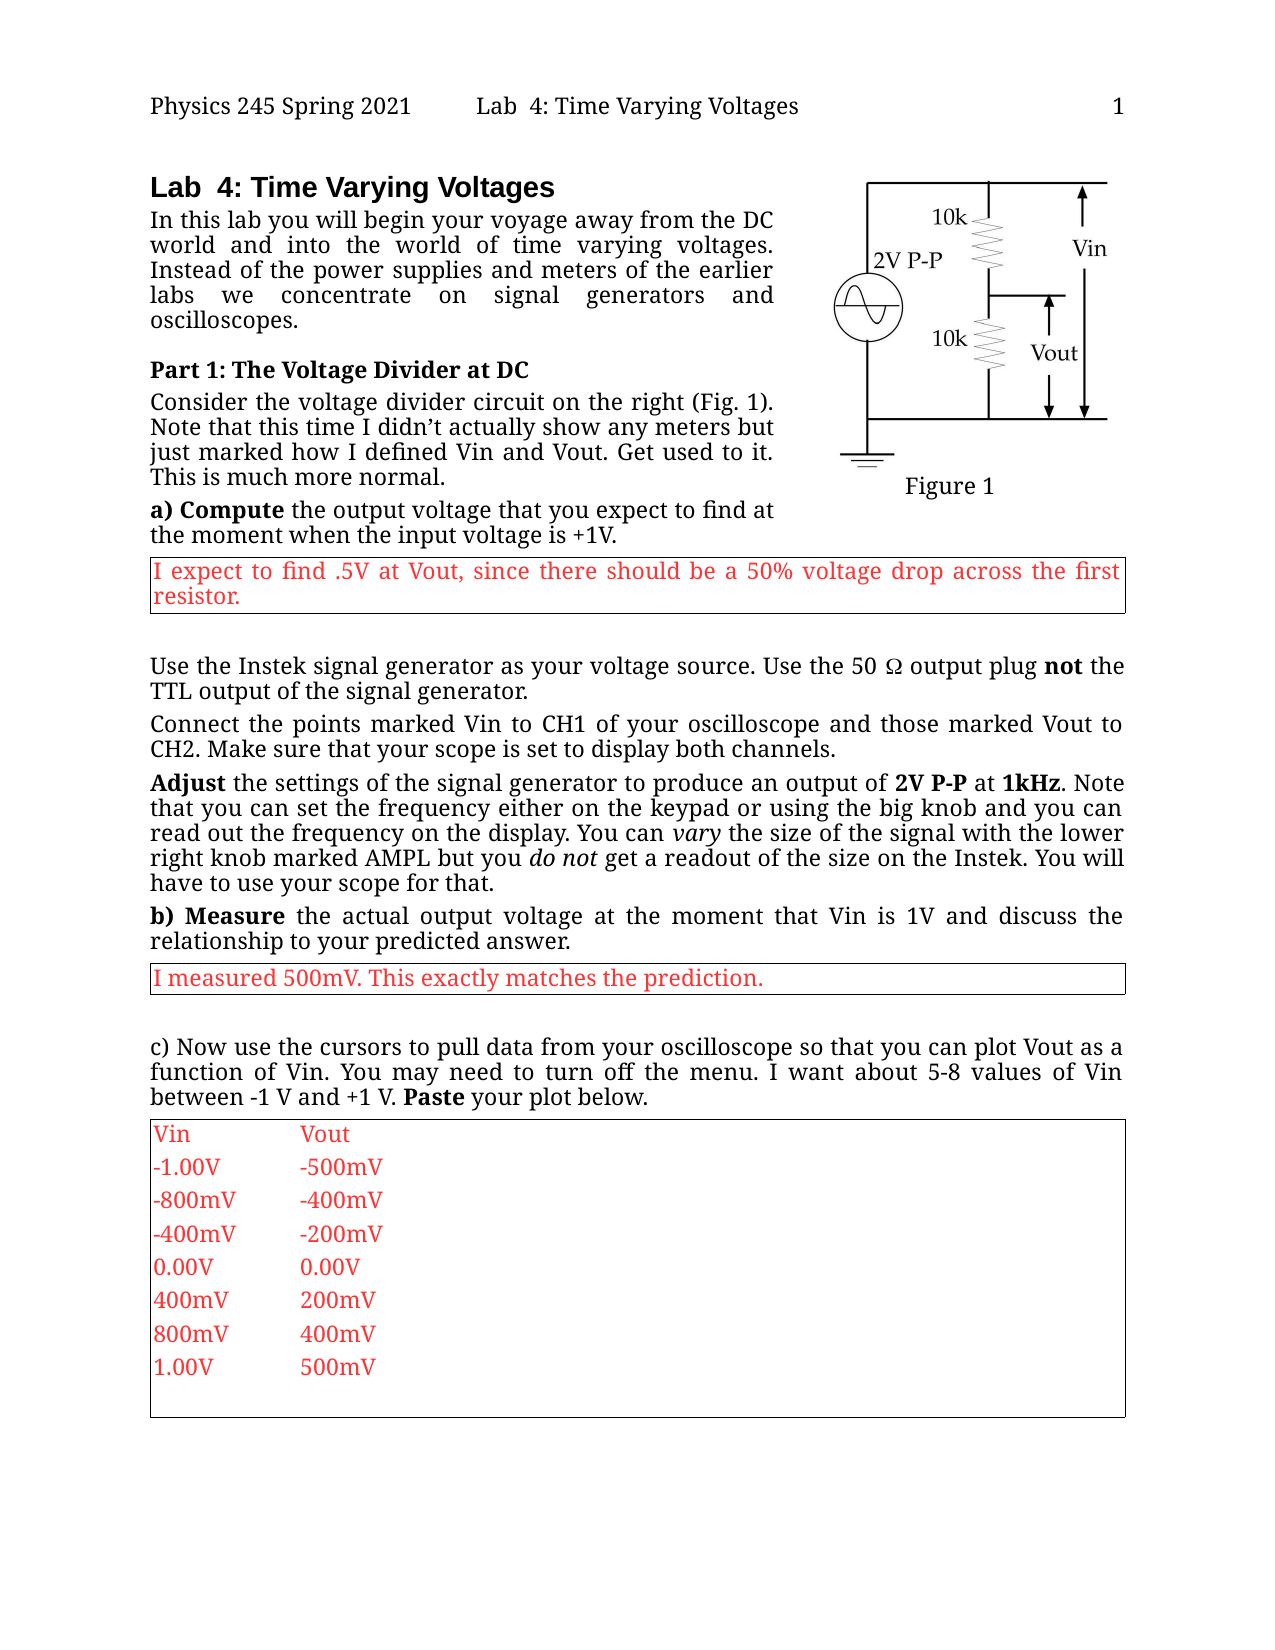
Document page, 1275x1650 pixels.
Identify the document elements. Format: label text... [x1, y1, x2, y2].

text Consider the voltage divider circuit on the right (Fig. 1). Note that this time I didn’t actually show any meters but just marked how I defined Vin and Vout. Get used to it. This is much more normal. [150, 390, 775, 490]
subtitle Lab 4: Time Varying Voltages [150, 177, 775, 202]
text Use the Instek signal generator as your voltage source. Use the 50 Ω output plug not the TTL output of the signal generator. [150, 654, 1125, 704]
picture [825, 172, 1125, 475]
text Figure 1 [775, 172, 1125, 499]
text I measured 500mV. This exactly matches the prediction. [151, 964, 1125, 994]
text -800mV -400mV [151, 1186, 1125, 1214]
subtitle Part 1: The Voltage Divider at DC [150, 359, 775, 384]
text 800mV 400mV [151, 1319, 1125, 1347]
text Adjust the settings of the signal generator to produce an output of 2V P-P at 1kHz. Note that you can set the frequency either on the keypad or using the big knob and you can read out the frequency on the display. You can vary the size of the signal with the lower right knob marked AMPL but you do not get a readout of the size on the Instek. You will have to use your scope for that. [150, 771, 1125, 896]
text a) Compute the output voltage that you expect to find at the moment when the input voltage is +1V. [150, 498, 1125, 548]
text Vin Vout [151, 1120, 1125, 1147]
text -1.00V -500mV [151, 1152, 1125, 1181]
text b) Measure the actual output voltage at the moment that Vin is 1V and discuss the relationship to your predicted answer. [150, 904, 1125, 954]
text 400mV 200mV [151, 1286, 1125, 1314]
text 0.00V 0.00V [151, 1252, 1125, 1281]
text 1.00V 500mV [151, 1352, 1125, 1381]
text c) Now use the cursors to pull data from your oscilloscope so that you can plot Vout as a function of Vin. You may need to turn off the menu. I want about 5-8 values of Vin between -1 V and +1 V. Paste your plot below. [150, 1036, 1125, 1111]
text I expect to find .5V at Vout, since there should be a 50% voltage drop across the first resistor. [151, 558, 1125, 613]
text Connect the points marked Vin to CH1 of your oscilloscope and those marked Vout to CH2. Make sure that your scope is set to display both channels. [150, 713, 1125, 763]
text -400mV -200mV [151, 1219, 1125, 1247]
text In this lab you will begin your voyage away from the DC world and into the world of time varying voltages. Instead of the power supplies and meters of the earlier labs we concentrate on signal generators and oscilloscopes. [150, 209, 775, 334]
